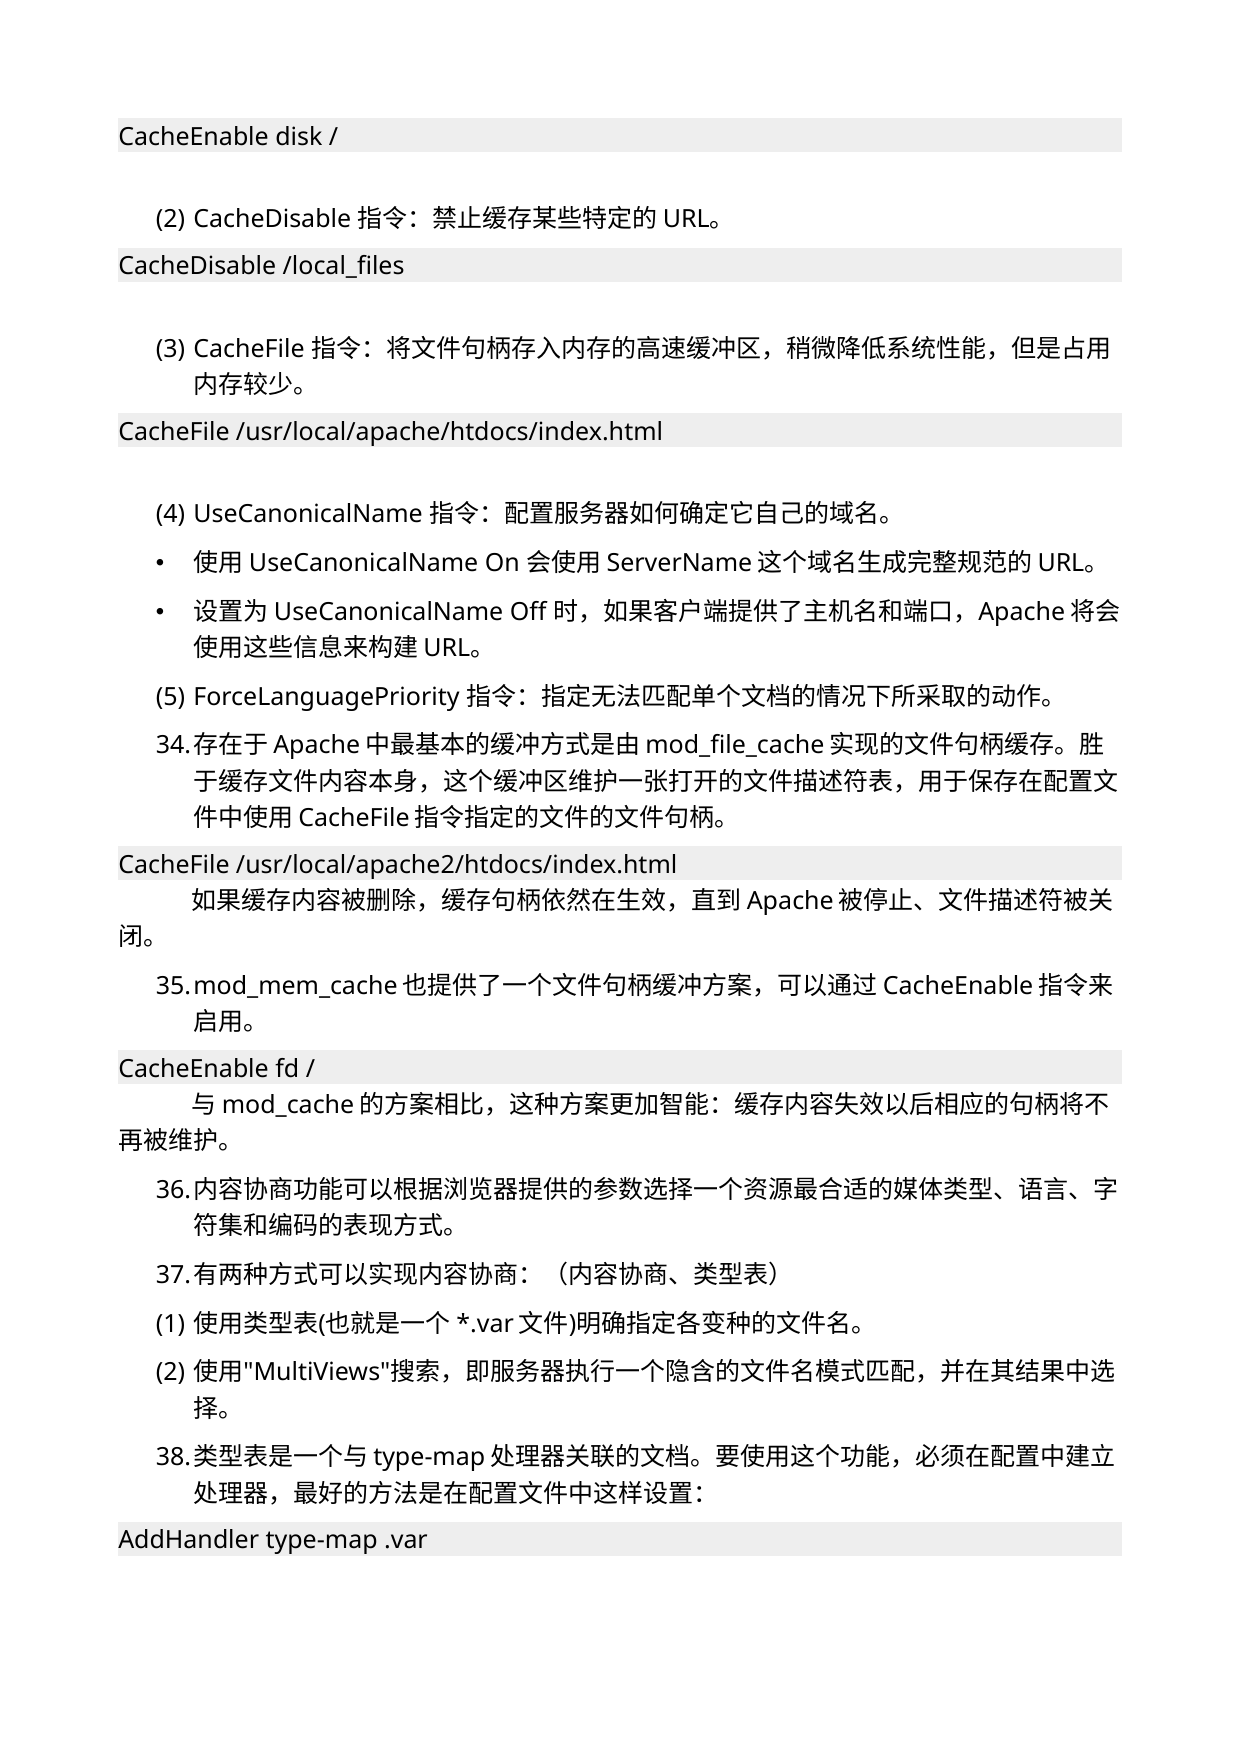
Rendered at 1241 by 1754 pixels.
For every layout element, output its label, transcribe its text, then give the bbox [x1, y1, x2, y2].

list UseCanonicalName 指令：配置服务器如何确定它自己的域名。 [156, 494, 1122, 530]
table_header CacheFile /usr/local/apache/htdocs/index.html [118, 413, 1122, 447]
list 设置为 UseCanonicalName Off 时，如果客户端提供了主机名和端口，Apache将会使用这些信息来构建URL。 [156, 591, 1122, 664]
list 使用 UseCanonicalName On 会使用ServerName这个域名生成完整规范的URL。 [156, 542, 1122, 579]
text 与mod_cache的方案相比，这种方案更加智能：缓存内容失效以后相应的句柄将不再被维护。 [118, 1084, 1122, 1157]
list mod_mem_cache也提供了一个文件句柄缓冲方案，可以通过CacheEnable指令来启用。 [156, 965, 1122, 1038]
list 内容协商功能可以根据浏览器提供的参数选择一个资源最合适的媒体类型、语言、字符集和编码的表现方式。 [156, 1169, 1122, 1242]
table_header CacheFile /usr/local/apache2/htdocs/index.html [118, 846, 1122, 880]
table_header AddHandler type-map .var [118, 1522, 1122, 1556]
list 使用类型表(也就是一个 *.var文件)明确指定各变种的文件名。 [156, 1303, 1122, 1339]
table_header CacheEnable disk / [118, 118, 1122, 152]
table_header CacheDisable /local_files [118, 248, 1122, 282]
list 有两种方式可以实现内容协商：（内容协商、类型表） [156, 1254, 1122, 1291]
table_header CacheEnable fd / [118, 1050, 1122, 1084]
list CacheFile 指令：将文件句柄存入内存的高速缓冲区，稍微降低系统性能，但是占用内存较少。 [156, 328, 1122, 401]
text 如果缓存内容被删除，缓存句柄依然在生效，直到Apache被停止、文件描述符被关闭。 [118, 880, 1122, 953]
list 存在于Apache中最基本的缓冲方式是由mod_file_cache实现的文件句柄缓存。胜于缓存文件内容本身，这个缓冲区维护一张打开的文件描述符表，用于保存在配置文件中使用CacheFile指令指定的文件的文件句柄。 [156, 725, 1122, 834]
list 使用"MultiViews"搜索，即服务器执行一个隐含的文件名模式匹配，并在其结果中选择。 [156, 1352, 1122, 1424]
list 类型表是一个与type-map处理器关联的文档。要使用这个功能，必须在配置中建立处理器，最好的方法是在配置文件中这样设置： [156, 1437, 1122, 1509]
list ForceLanguagePriority 指令：指定无法匹配单个文档的情况下所采取的动作。 [156, 676, 1122, 712]
list CacheDisable 指令：禁止缓存某些特定的URL。 [156, 199, 1122, 235]
